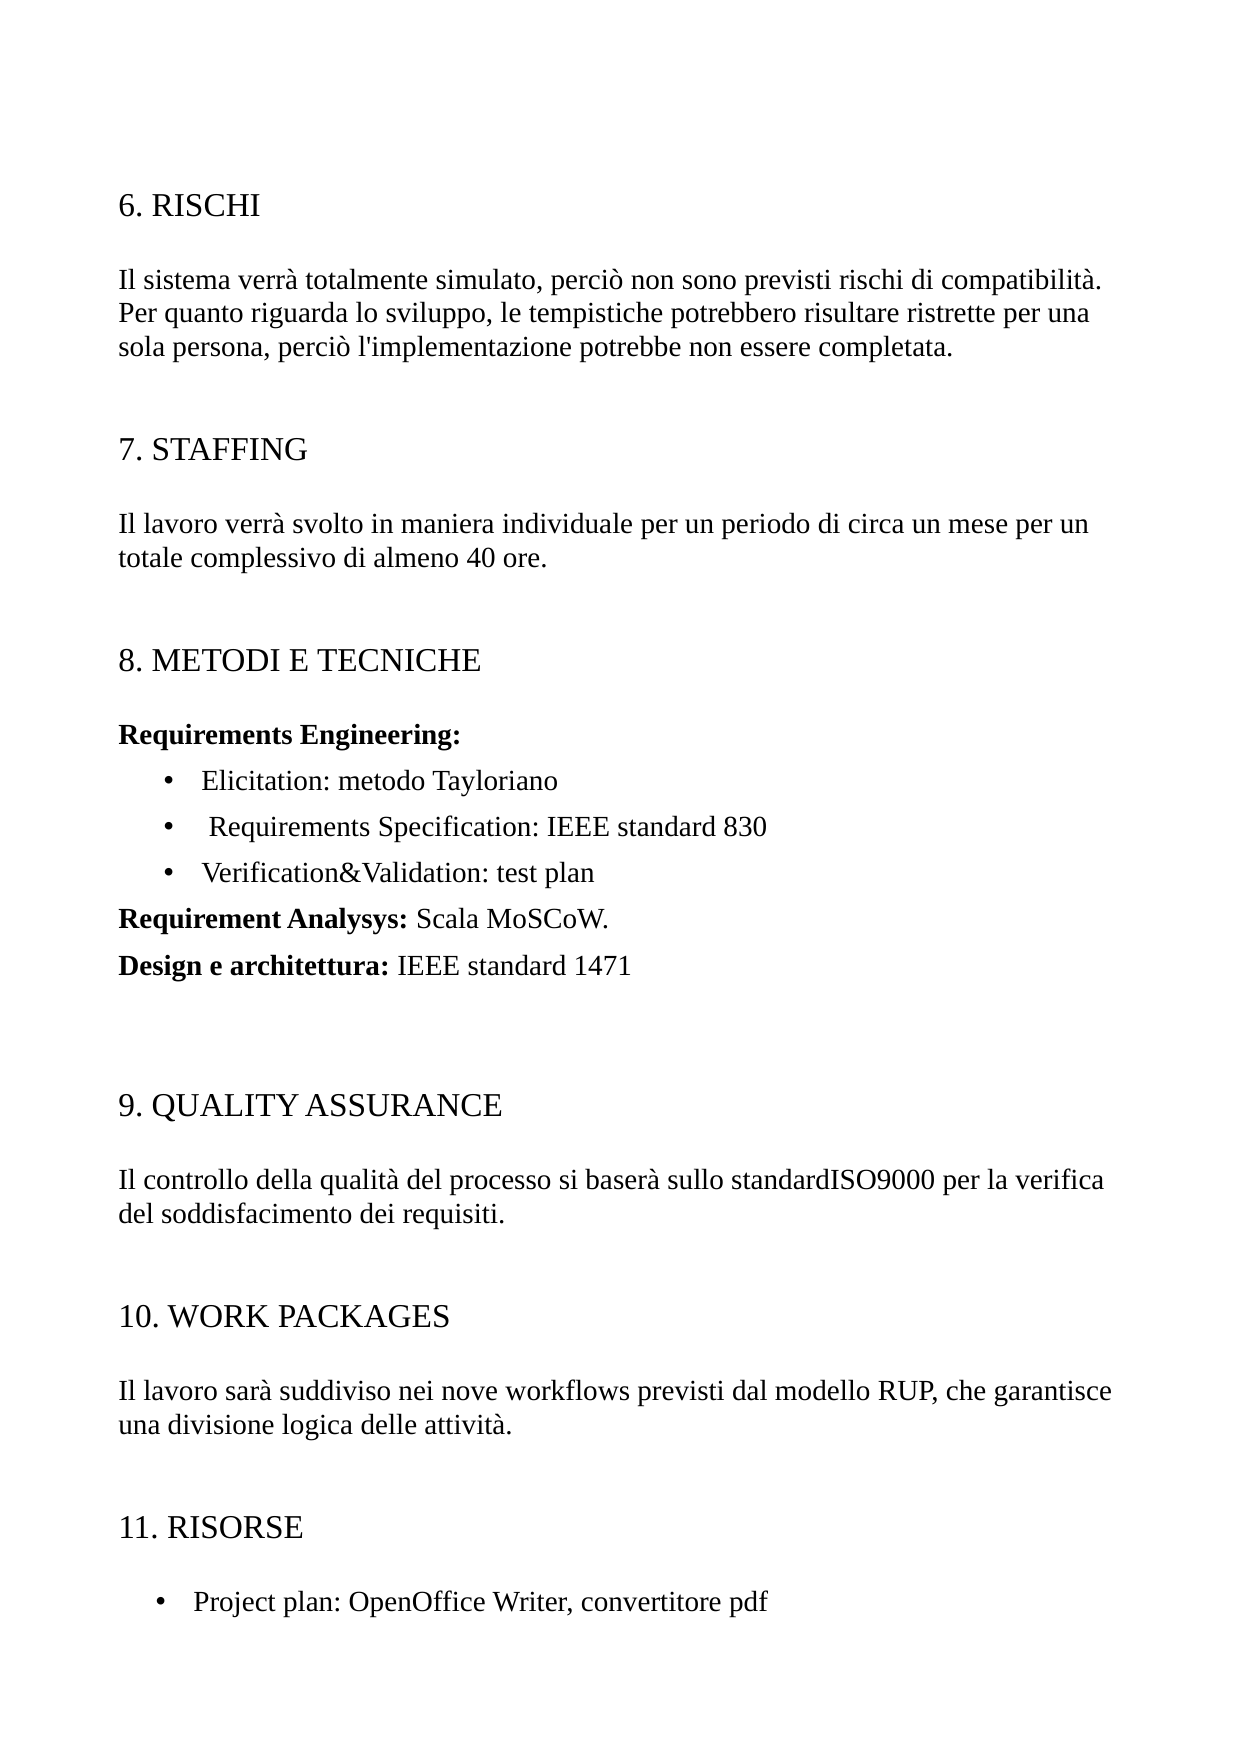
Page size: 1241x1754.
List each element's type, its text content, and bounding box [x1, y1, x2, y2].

text Per quanto riguarda lo sviluppo, le tempistiche potrebbero risultare ristrette per una sola persona, perciò l'implementazione potrebbe non essere completata. [118, 295, 1122, 362]
list Verification&Validation: test plan [163, 855, 1122, 889]
list Project plan: OpenOffice Writer, convertitore pdf [156, 1584, 1122, 1618]
text Il controllo della qualità del processo si baserà sullo standardISO9000 per la verifica del soddisfacimento dei requisiti. [118, 1162, 1122, 1229]
text Il sistema verrà totalmente simulato, perciò non sono previsti rischi di compatibilità. [118, 262, 1122, 295]
text 8. METODI E TECNICHE [118, 640, 1122, 679]
text 11. RISORSE [118, 1507, 1122, 1546]
text 9. QUALITY ASSURANCE [118, 1086, 1122, 1124]
list Requirements Specification: IEEE standard 830 [163, 809, 1122, 843]
text Requirement Analysys: Scala MoSCoW. [118, 902, 1122, 935]
text Design e architettura: IEEE standard 1471 [118, 948, 1122, 981]
text Il lavoro verrà svolto in maniera individuale per un periodo di circa un mese per un totale complessivo di almeno 40 ore. [118, 506, 1122, 573]
list Elicitation: metodo Tayloriano [163, 763, 1122, 797]
text Requirements Engineering: [118, 717, 1122, 751]
text 7. STAFFING [118, 429, 1122, 468]
text 10. WORK PACKAGES [118, 1297, 1122, 1335]
text 6. RISCHI [118, 185, 1122, 223]
text Il lavoro sarà suddiviso nei nove workflows previsti dal modello RUP, che garantisce una divisione logica delle attività. [118, 1373, 1122, 1440]
